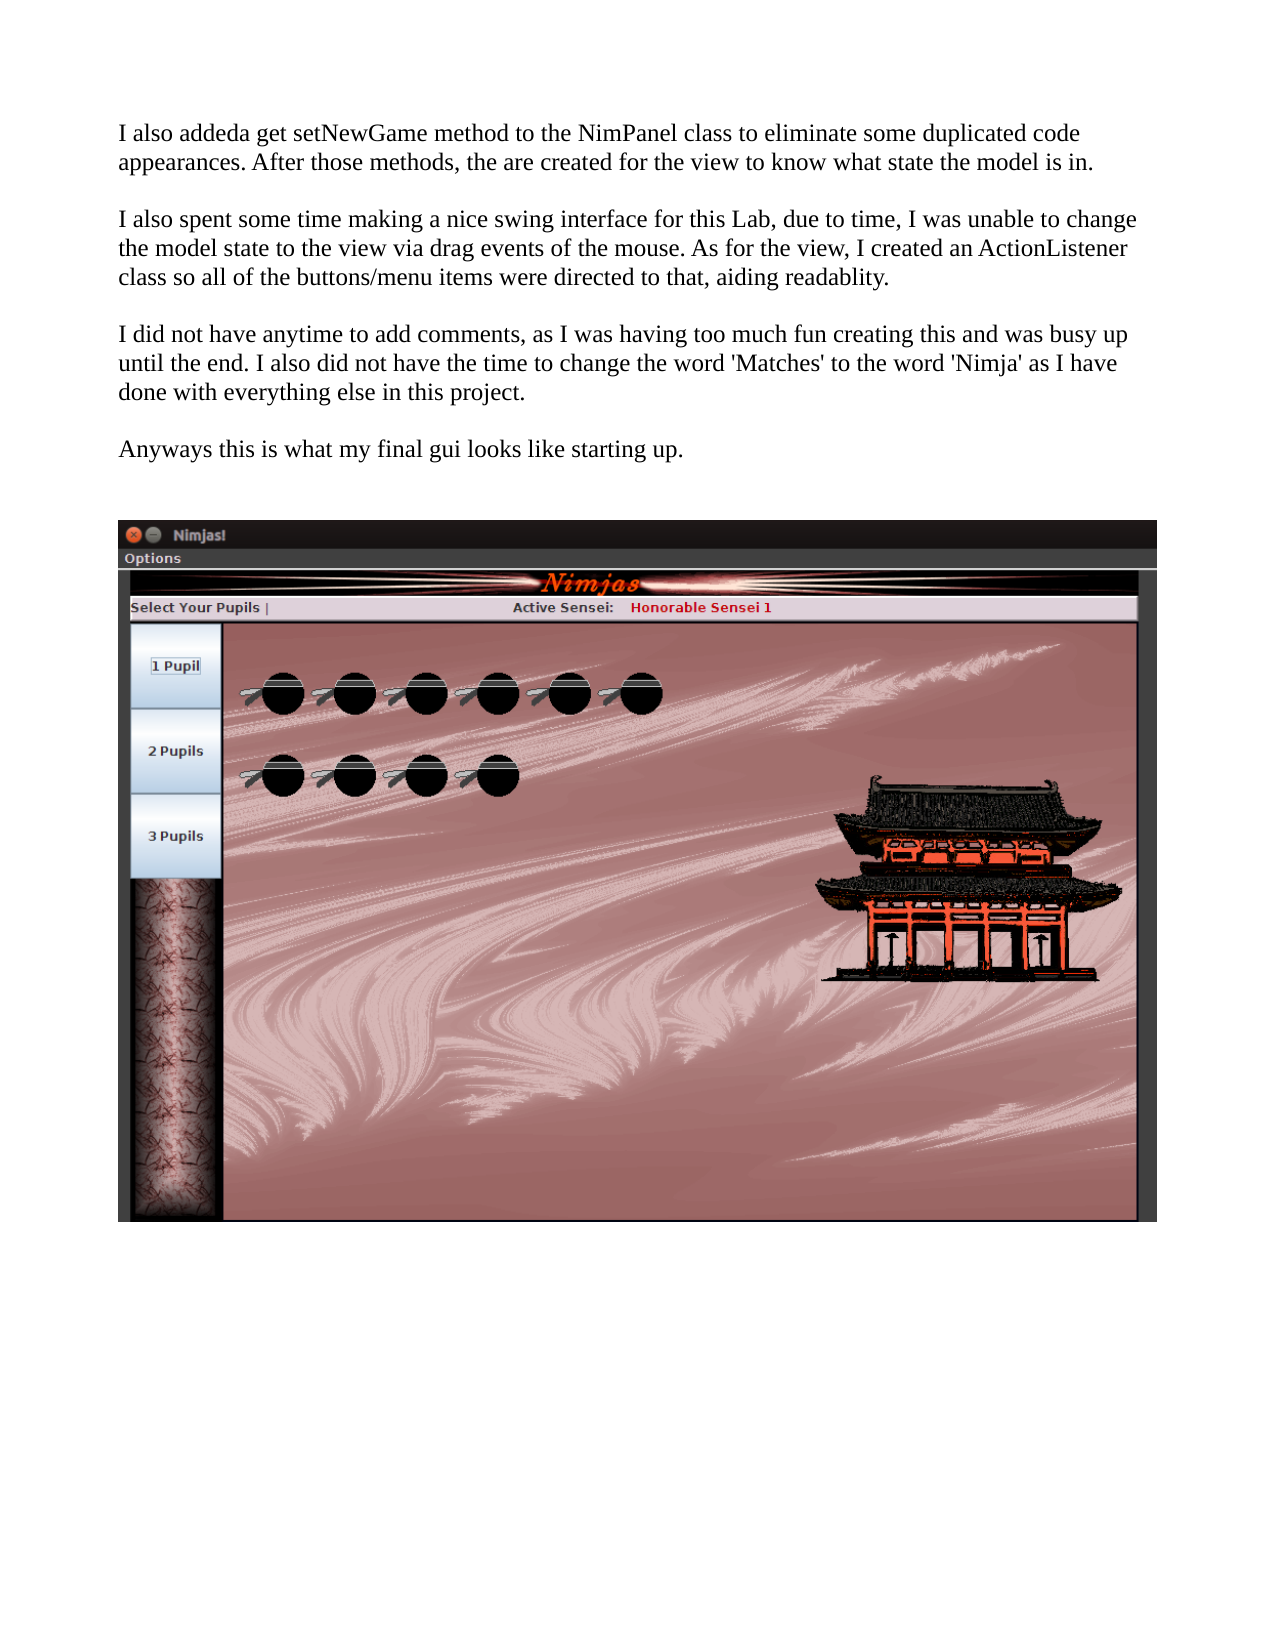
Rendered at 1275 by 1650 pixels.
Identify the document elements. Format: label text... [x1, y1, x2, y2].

text I did not have anytime to add comments, as I was having too much fun creating this and was busy up until the end. I also did not have the time to change the word 'Matches' to the word 'Nimja' as I have done with everything else in this project. [118, 319, 1157, 406]
picture [118, 520, 1157, 1222]
text I also spent some time making a nice swing interface for this Lab, due to time, I was unable to change the model state to the view via drag events of the mouse. As for the view, I created an ActionListener class so all of the buttons/menu items were directed to that, aiding readablity. [118, 204, 1157, 291]
text Anyways this is what my final gui looks like starting up. [118, 434, 1157, 463]
text I also addeda get setNewGame method to the NimPanel class to eliminate some duplicated code appearances. After those methods, the are created for the view to know what state the model is in. [118, 118, 1157, 176]
